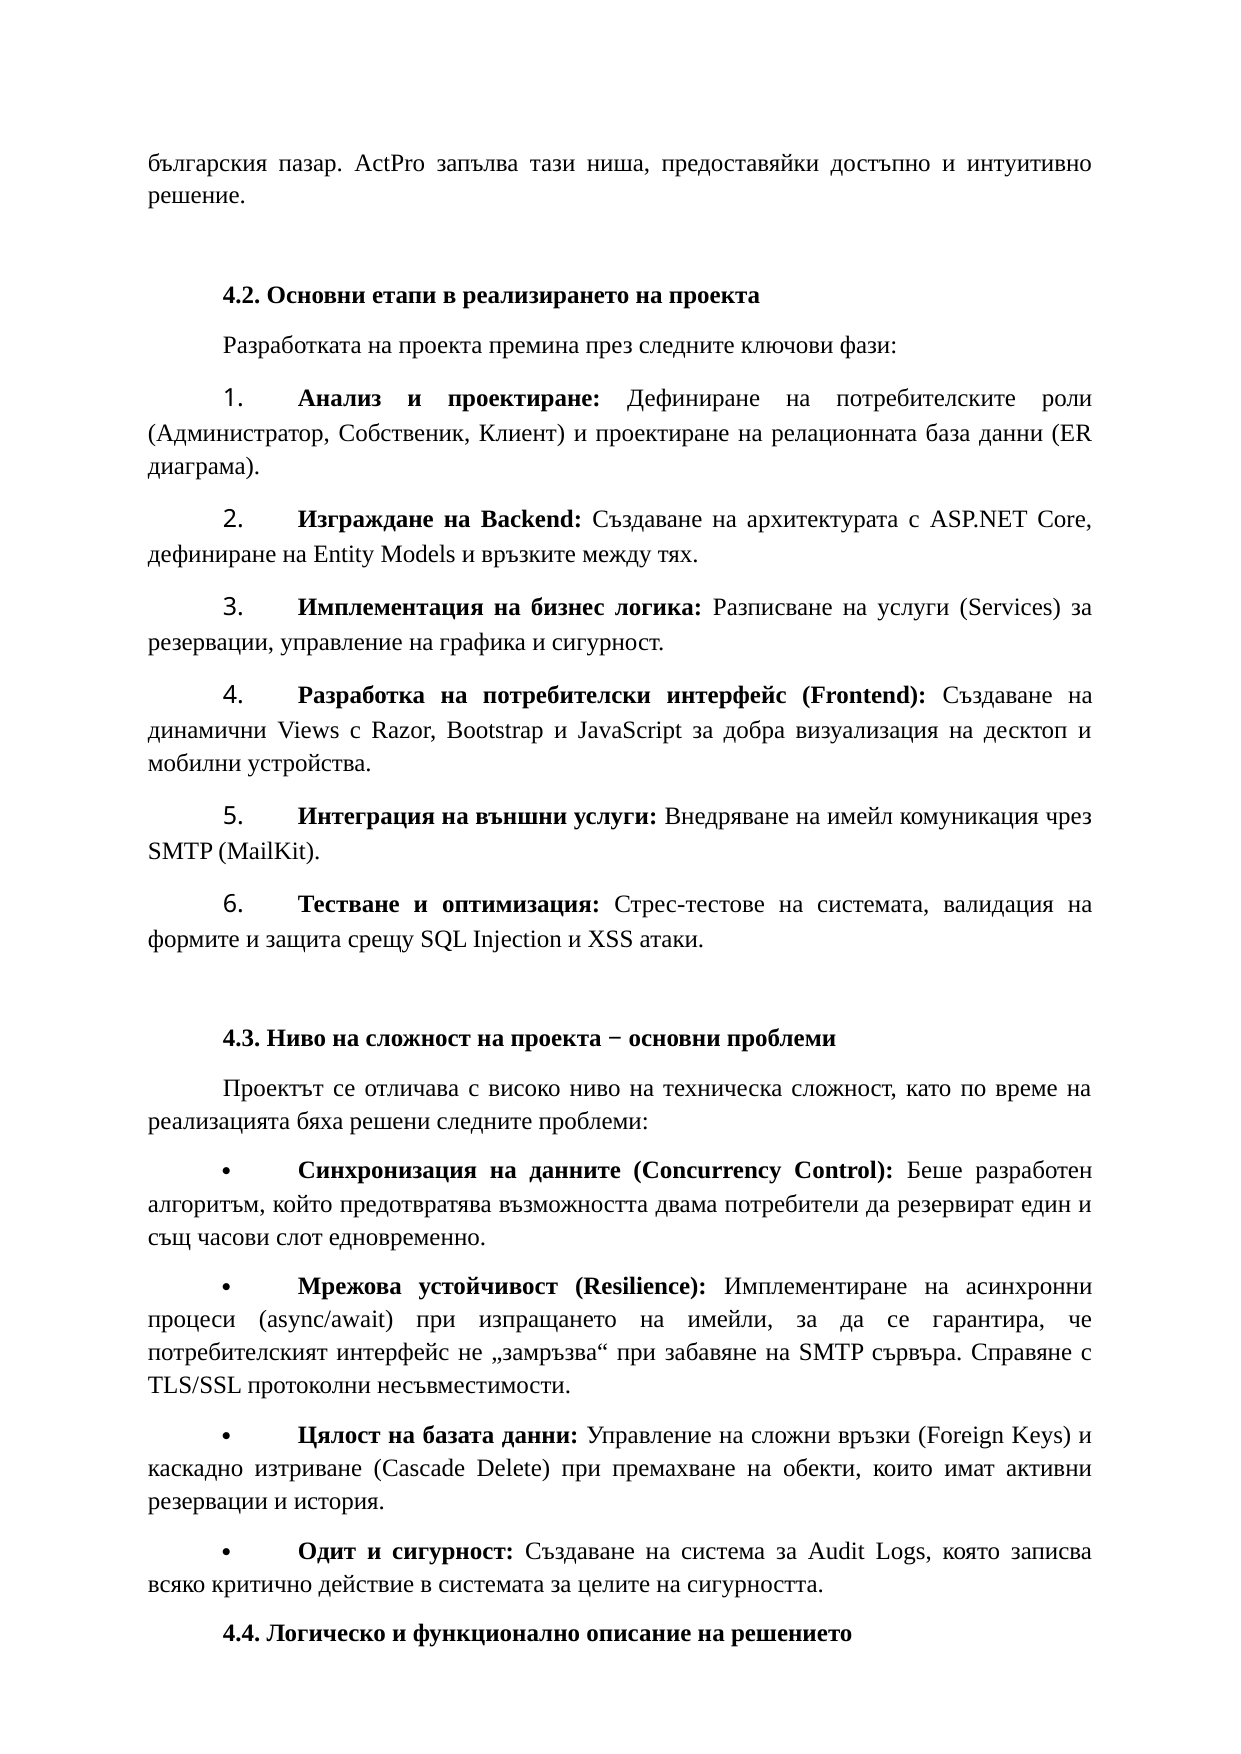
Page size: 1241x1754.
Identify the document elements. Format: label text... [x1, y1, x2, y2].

list Тестване и оптимизация: Стрес-тестове на системата, валидация на формите и защита срещу SQL Injection и XSS атаки. [148, 886, 1093, 953]
text Проектът се отличава с високо ниво на техническа сложност, като по време на реализацията бяха решени следните проблеми: [148, 1073, 1093, 1135]
list Изграждане на Backend: Създаване на архитектурата с ASP.NET Core, дефиниране на Entity Models и връзките между тях. [148, 500, 1093, 567]
list Разработка на потребителски интерфейс (Frontend): Създаване на динамични Views с Razor, Bootstrap и JavaScript за добра визуализация на десктоп и мобилни устройства. [148, 676, 1093, 777]
text българския пазар. ActPro запълва тази ниша, предоставяйки достъпно и интуитивно решение. [148, 148, 1093, 209]
list Одит и сигурност: Създаване на система за Audit Logs, която записва всяко критично действие в системата за целите на сигурността. [148, 1536, 1093, 1598]
list Имплементация на бизнес логика: Разписване на услуги (Services) за резервации, управление на графика и сигурност. [148, 588, 1093, 656]
list Анализ и проектиране: Дефиниране на потребителските роли (Администратор, Собственик, Клиент) и проектиране на релационната база данни (ER диаграма). [148, 379, 1093, 479]
list Мрежова устойчивост (Resilience): Имплементиране на асинхронни процеси (async/await) при изпращането на имейли, за да се гарантира, че потребителският интерфейс не „замръзва“ при забавяне на SMTP сървъра. Справяне с TLS/SSL протоколни несъвместимости. [148, 1271, 1093, 1399]
text 4.2. Основни етапи в реализирането на проекта [148, 280, 1093, 309]
text 4.4. Логическо и функционално описание на решението [148, 1618, 1093, 1647]
list Синхронизация на данните (Concurrency Control): Беше разработен алгоритъм, който предотвратява възможността двама потребители да резервират един и същ часови слот едновременно. [148, 1156, 1093, 1250]
list Интеграция на външни услуги: Внедряване на имейл комуникация чрез SMTP (MailKit). [148, 797, 1093, 864]
text 4.3. Ниво на сложност на проекта − основни проблеми [148, 1023, 1093, 1052]
list Цялост на базата данни: Управление на сложни връзки (Foreign Keys) и каскадно изтриване (Cascade Delete) при премахване на обекти, които имат активни резервации и история. [148, 1420, 1093, 1515]
text Разработката на проекта премина през следните ключови фази: [148, 330, 1093, 358]
